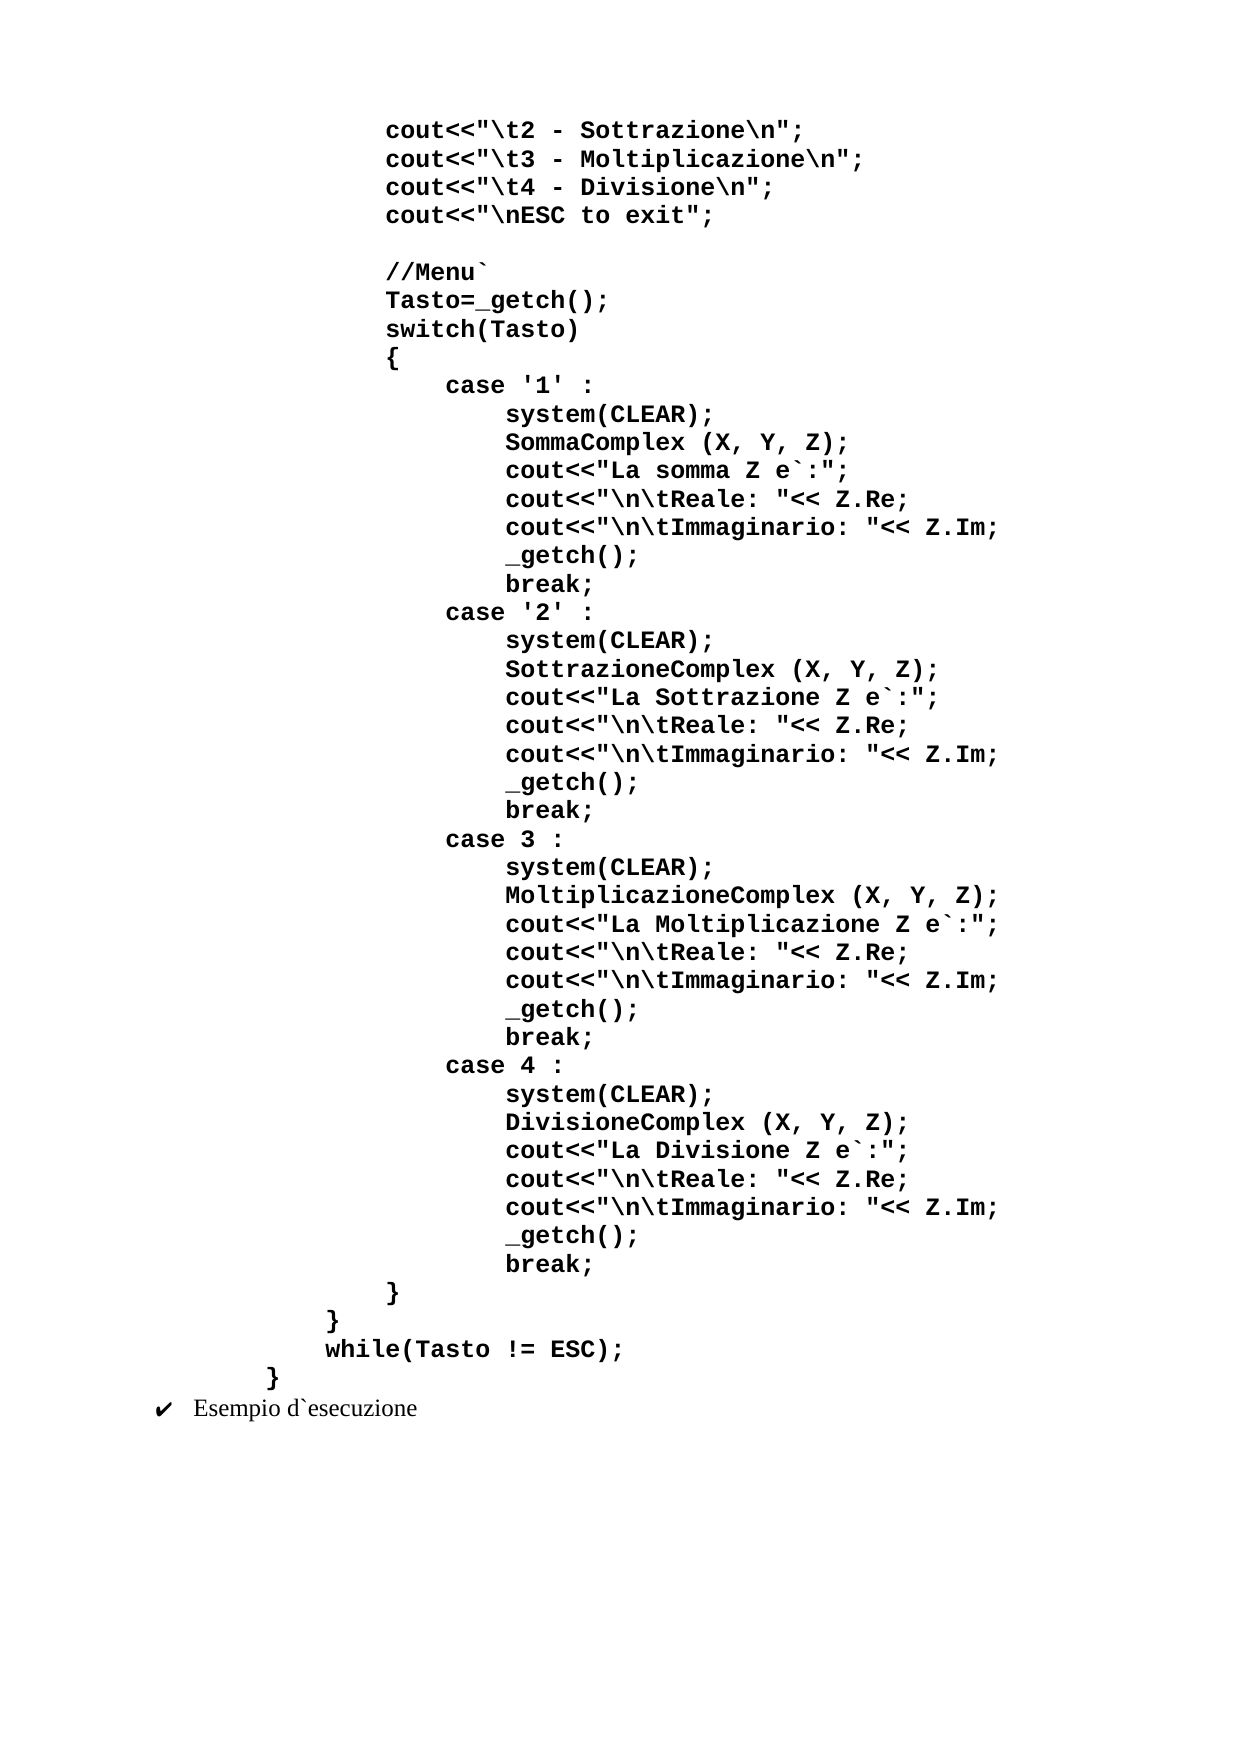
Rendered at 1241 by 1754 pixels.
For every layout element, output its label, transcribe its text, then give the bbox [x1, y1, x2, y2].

text _getch(); [265, 1223, 1122, 1251]
text DivisioneComplex (X, Y, Z); [265, 1110, 1122, 1138]
text } [265, 1365, 1122, 1393]
text cout<<"La Sottrazione Z e`:"; [265, 685, 1122, 713]
text cout<<"\n\tImmaginario: "<< Z.Im; [265, 515, 1122, 543]
text cout<<"\n\tReale: "<< Z.Re; [265, 486, 1122, 515]
text cout<<"\n\tImmaginario: "<< Z.Im; [265, 741, 1122, 770]
text cout<<"\n\tReale: "<< Z.Re; [265, 713, 1122, 741]
text cout<<"La Divisione Z e`:"; [265, 1138, 1122, 1166]
text case 3 : [265, 826, 1122, 855]
text Tasto=_getch(); [265, 288, 1122, 316]
text } [265, 1280, 1122, 1308]
text _getch(); [265, 996, 1122, 1025]
text cout<<"\n\tReale: "<< Z.Re; [265, 1166, 1122, 1195]
text cout<<"La Moltiplicazione Z e`:"; [265, 911, 1122, 940]
text case '1' : [265, 373, 1122, 401]
text break; [265, 798, 1122, 826]
text switch(Tasto) [265, 316, 1122, 345]
text cout<<"\n\tReale: "<< Z.Re; [265, 940, 1122, 968]
text break; [265, 1025, 1122, 1053]
text _getch(); [265, 543, 1122, 571]
text system(CLEAR); [265, 1081, 1122, 1110]
text cout<<"La somma Z e`:"; [265, 458, 1122, 486]
text _getch(); [265, 770, 1122, 798]
text SommaComplex (X, Y, Z); [265, 430, 1122, 458]
text MoltiplicazioneComplex (X, Y, Z); [265, 883, 1122, 911]
text SottrazioneComplex (X, Y, Z); [265, 656, 1122, 685]
text case 4 : [265, 1053, 1122, 1081]
text while(Tasto != ESC); [265, 1336, 1122, 1365]
text cout<<"\t4 - Divisione\n"; [265, 175, 1122, 203]
text cout<<"\t2 - Sottrazione\n"; [265, 118, 1122, 146]
text } [265, 1308, 1122, 1336]
text break; [265, 1251, 1122, 1280]
text break; [265, 571, 1122, 600]
text //Menu` [265, 260, 1122, 288]
text cout<<"\nESC to exit"; [265, 203, 1122, 231]
text cout<<"\n\tImmaginario: "<< Z.Im; [265, 968, 1122, 996]
text system(CLEAR); [265, 855, 1122, 883]
text cout<<"\t3 - Moltiplicazione\n"; [265, 146, 1122, 175]
text { [265, 345, 1122, 373]
text system(CLEAR); [265, 401, 1122, 430]
text system(CLEAR); [265, 628, 1122, 656]
text cout<<"\n\tImmaginario: "<< Z.Im; [265, 1195, 1122, 1223]
list Esempio d`esecuzione [156, 1393, 1122, 1422]
text case '2' : [265, 600, 1122, 628]
